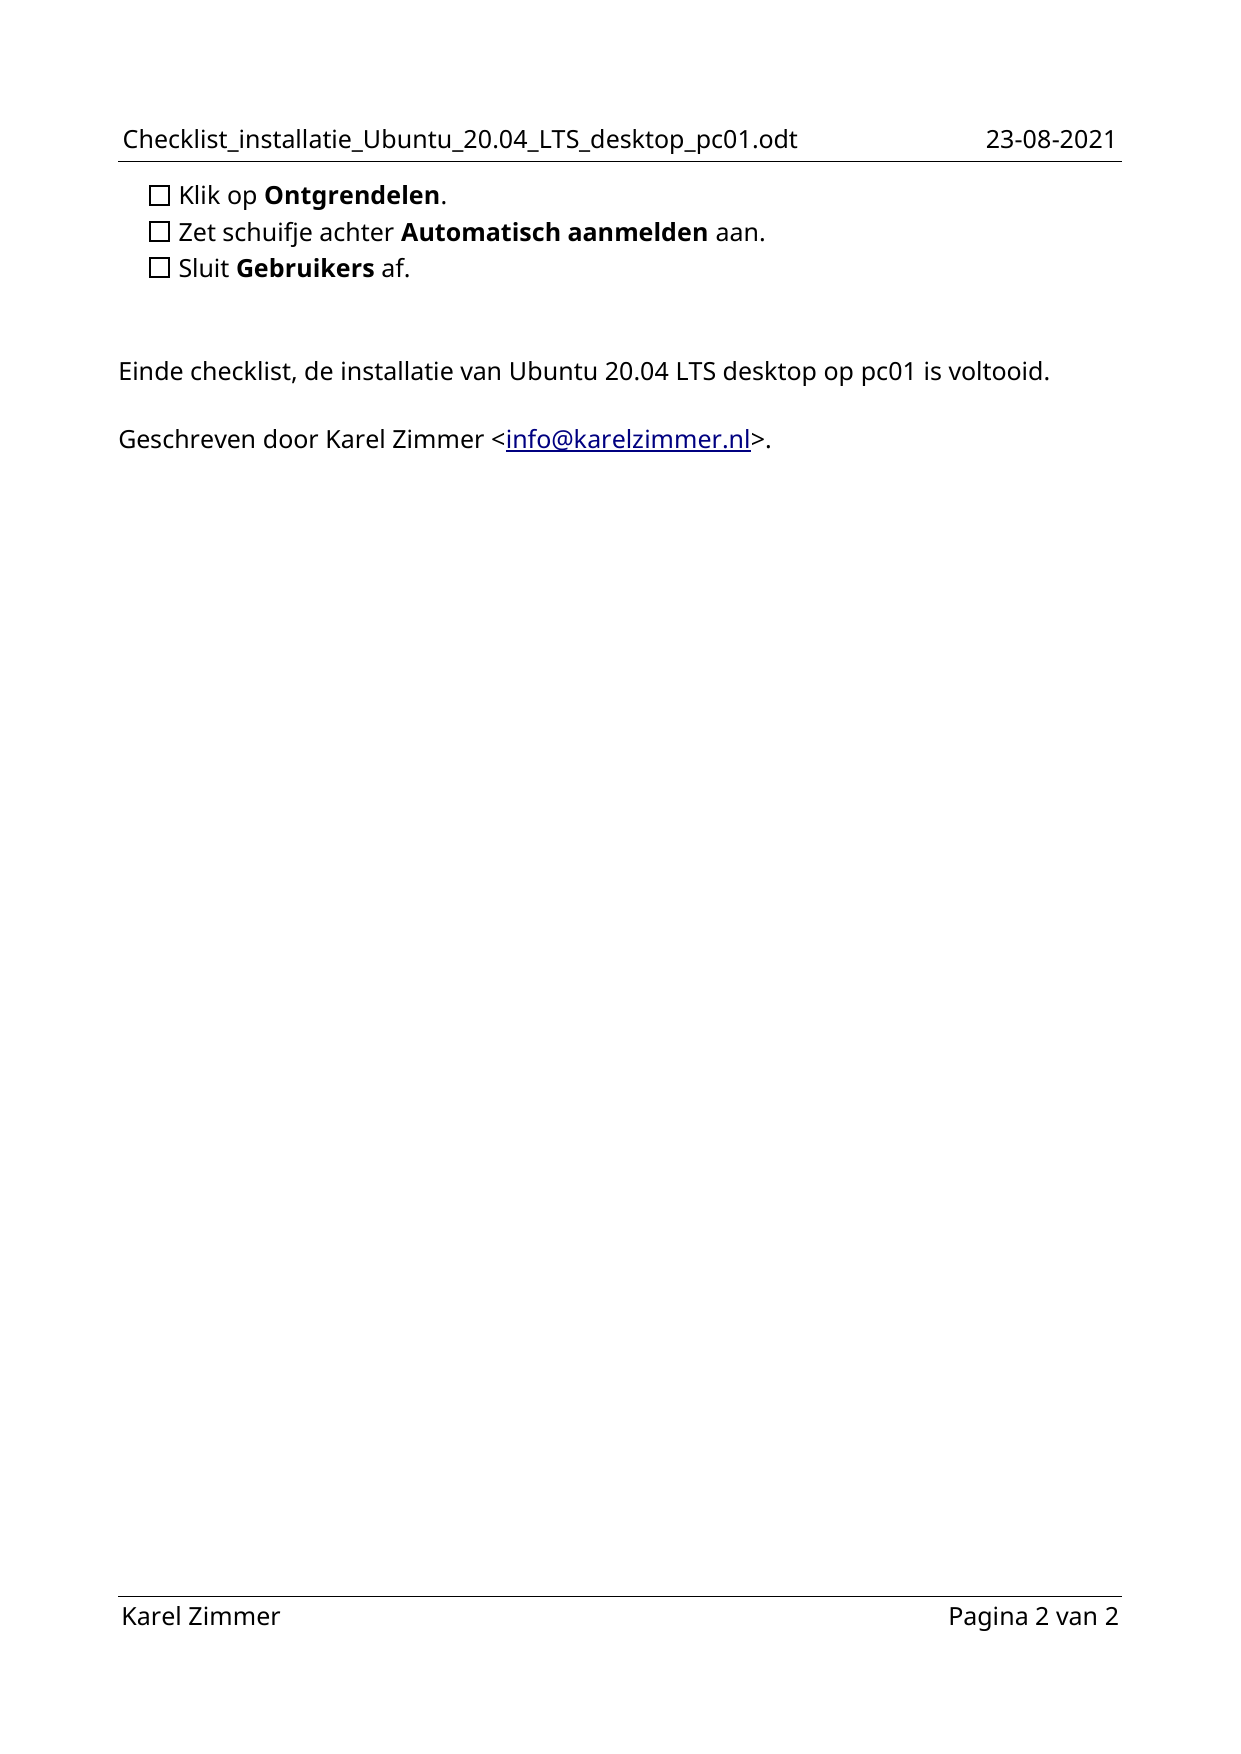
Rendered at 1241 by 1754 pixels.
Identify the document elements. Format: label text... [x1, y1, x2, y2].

table_cell Zet schuifje achter Automatisch aanmelden aan. [177, 213, 1121, 249]
text Einde checklist, de installatie van Ubuntu 20.04 LTS desktop op pc01 is voltooid. [118, 354, 1122, 388]
table_cell [141, 213, 177, 249]
table_cell [141, 250, 177, 286]
table_cell Klik op Ontgrendelen. [177, 177, 1121, 213]
table_cell [141, 177, 177, 213]
text Geschreven door Karel Zimmer <info@karelzimmer.nl>. [118, 422, 1122, 456]
table_cell Sluit Gebruikers af. [177, 250, 1121, 286]
